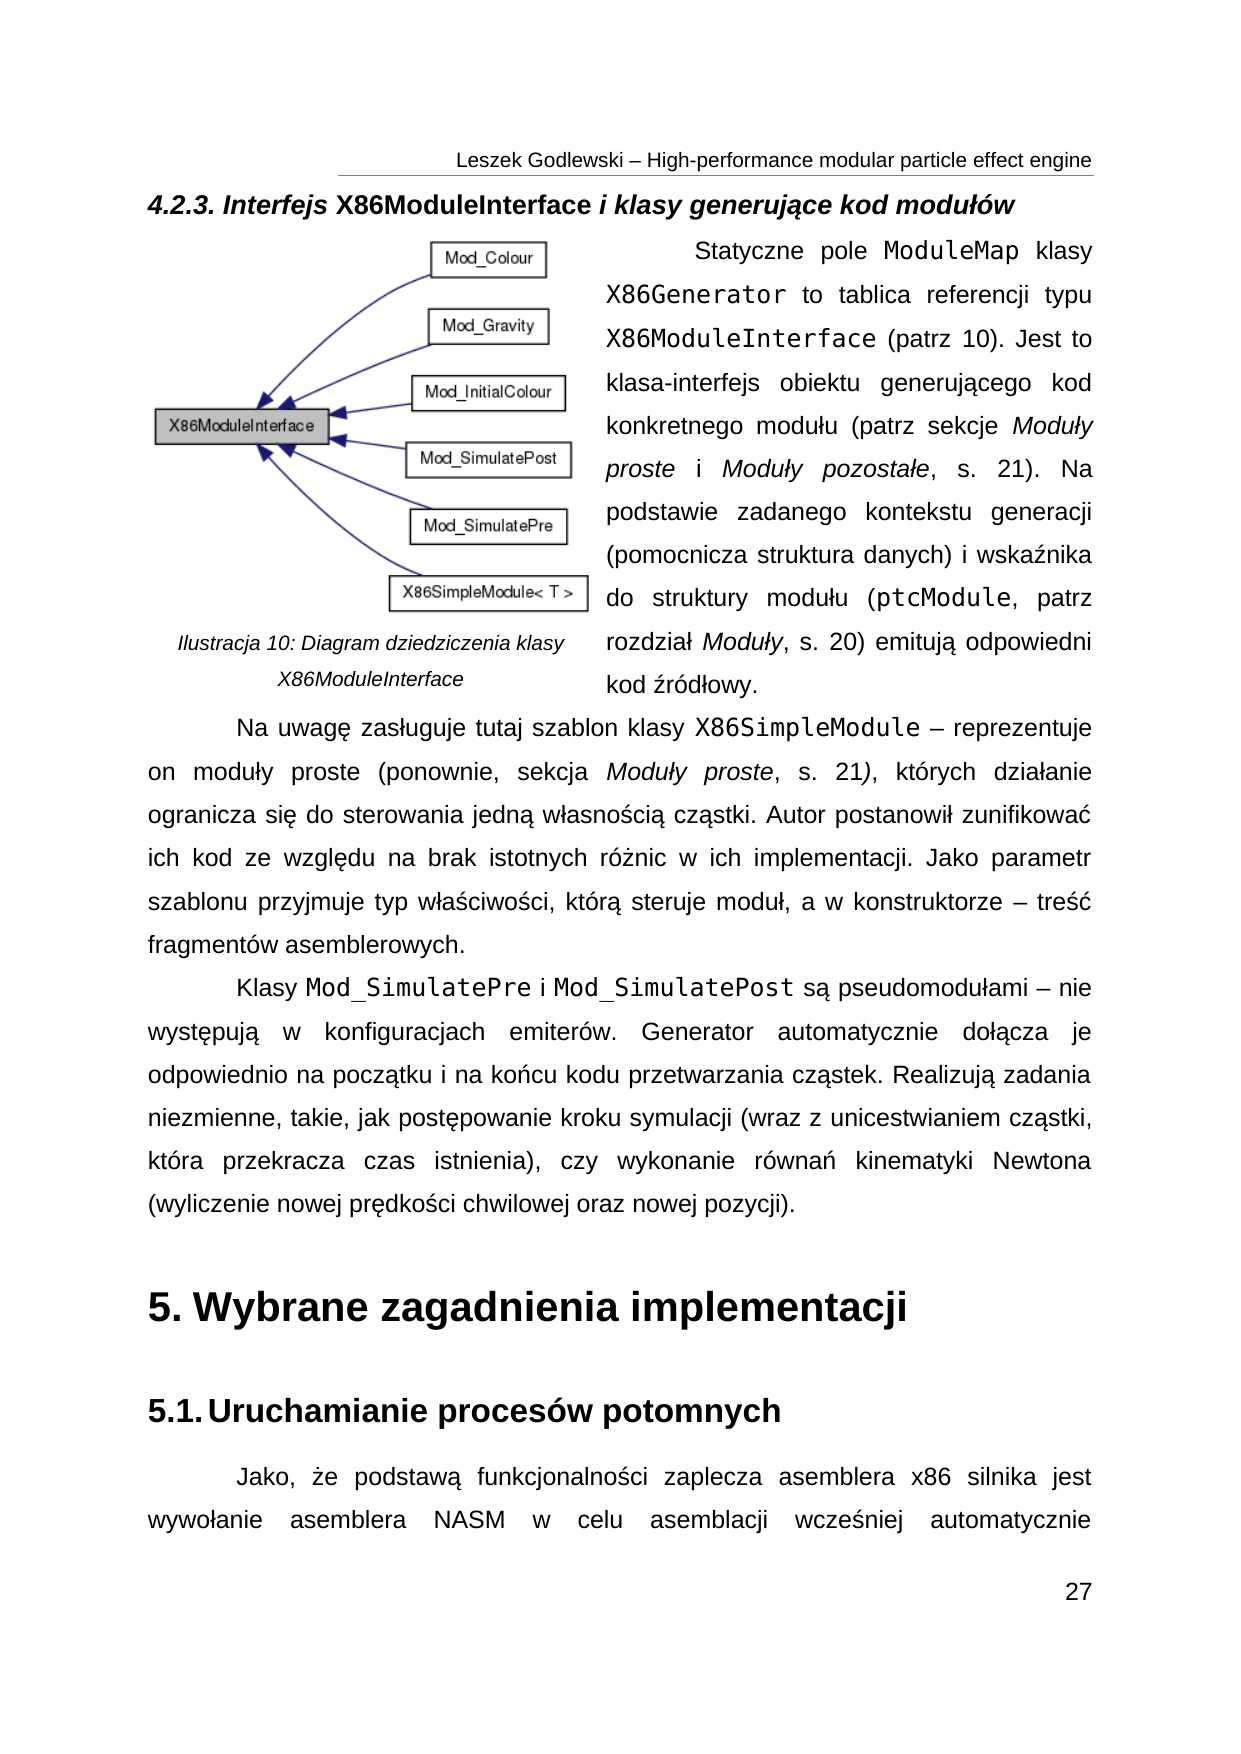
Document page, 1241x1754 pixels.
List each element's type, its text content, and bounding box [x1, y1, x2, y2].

subtitle Uruchamianie procesów potomnych [148, 1391, 1092, 1430]
text Ilustracja 10: Diagram dziedziczenia klasy X86ModuleInterface [149, 619, 594, 691]
text Na uwagę zasługuje tutaj szablon klasy X86SimpleModule – reprezentuje on moduły proste (ponownie, sekcja Moduły proste, s. 22), których działanie ogranicza się do sterowania jedną własnością cząstki. Autor postanowił zunifikować ich kod ze względu na brak istotnych różnic w ich implementacji. Jako parametr szablonu przyjmuje typ właściwości, którą steruje moduł, a w konstruktorze – treść fragmentów asemblerowych. [148, 713, 1092, 958]
text Statyczne pole ModuleMap klasy X86Generator to tablica referencji typu X86ModuleInterface (patrz Ilustracja 10). Jest to klasa-interfejs obiektu generującego kod konkretnego modułu (patrz sekcje Moduły proste i Moduły pozostałe, s. 22). Na podstawie zadanego kontekstu generacji (pomocnicza struktura danych) i wskaźnika do struktury modułu (ptcModule, patrz rozdział Moduły, s. 20) emitują odpowiedni kod źródłowy. [148, 236, 1092, 699]
picture [149, 236, 595, 619]
text Klasy Mod_SimulatePre i Mod_SimulatePost są pseudomodułami – nie występują w konfiguracjach emiterów. Generator automatycznie dołącza je odpowiednio na początku i na końcu kodu przetwarzania cząstek. Realizują zadania niezmienne, takie, jak postępowanie kroku symulacji (wraz z unicestwianiem cząstki, która przekracza czas istnienia), czy wykonanie równań kinematyki Newtona (wyliczenie nowej prędkości chwilowej oraz nowej pozycji). [148, 973, 1092, 1218]
text Jako, że podstawą funkcjonalności zaplecza asemblera x86 silnika jest wywołanie asemblera NASM w celu asemblacji wcześniej automatycznie [148, 1462, 1092, 1533]
subtitle Interfejs X86ModuleInterface i klasy generujące kod modułów [148, 189, 1092, 220]
subtitle Wybrane zagadnienia implementacji [148, 1282, 1092, 1330]
